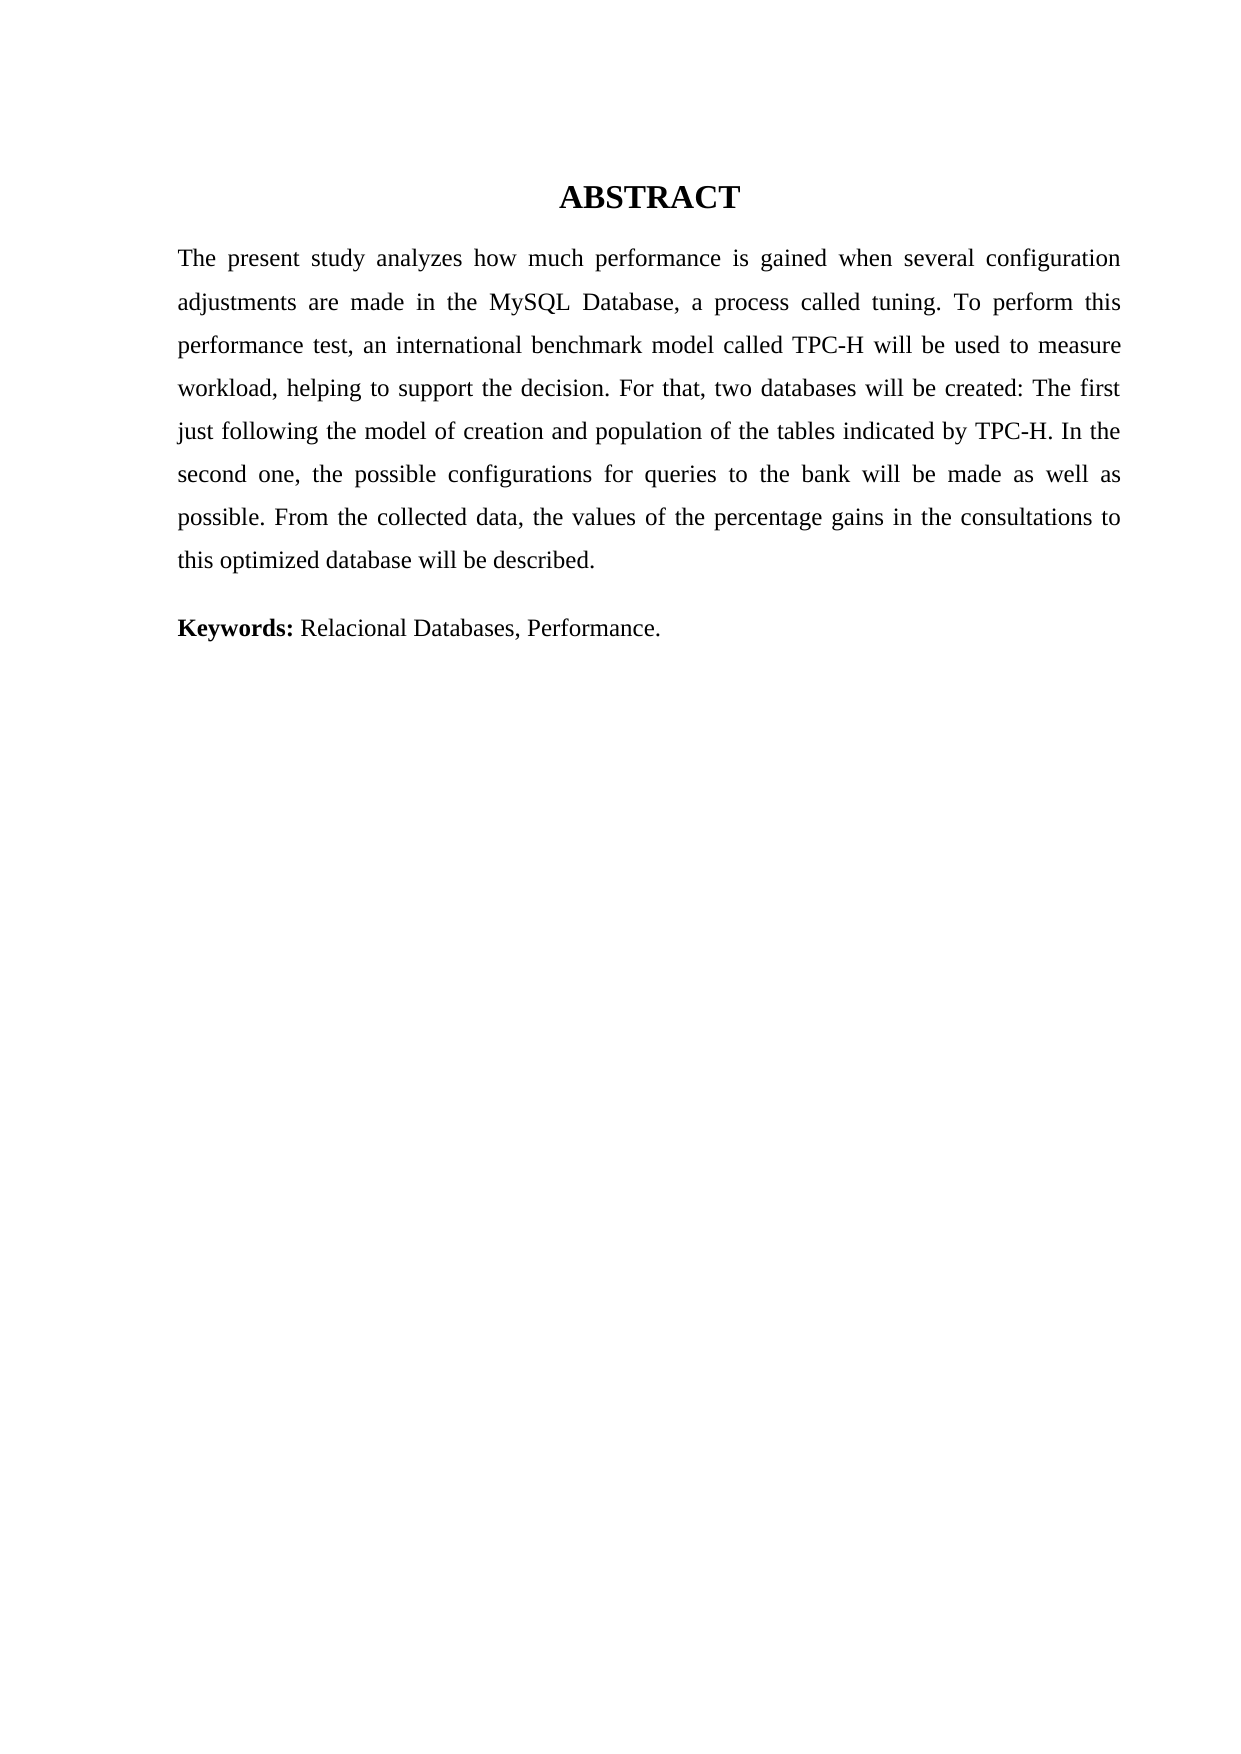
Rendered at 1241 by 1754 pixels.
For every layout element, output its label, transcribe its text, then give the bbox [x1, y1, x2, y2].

text ABSTRACT [177, 177, 1122, 216]
text The present study analyzes how much performance is gained when several configuration adjustments are made in the MySQL Database, a process called tuning. To perform this performance test, an international benchmark model called TPC-H will be used to measure workload, helping to support the decision. For that, two databases will be created: The first just following the model of creation and population of the tables indicated by TPC-H. In the second one, the possible configurations for queries to the bank will be made as well as possible. From the collected data, the values of the percentage gains in the consultations to this optimized database will be described. [177, 243, 1122, 574]
text Keywords: Relacional Databases, Performance. [177, 613, 1122, 642]
